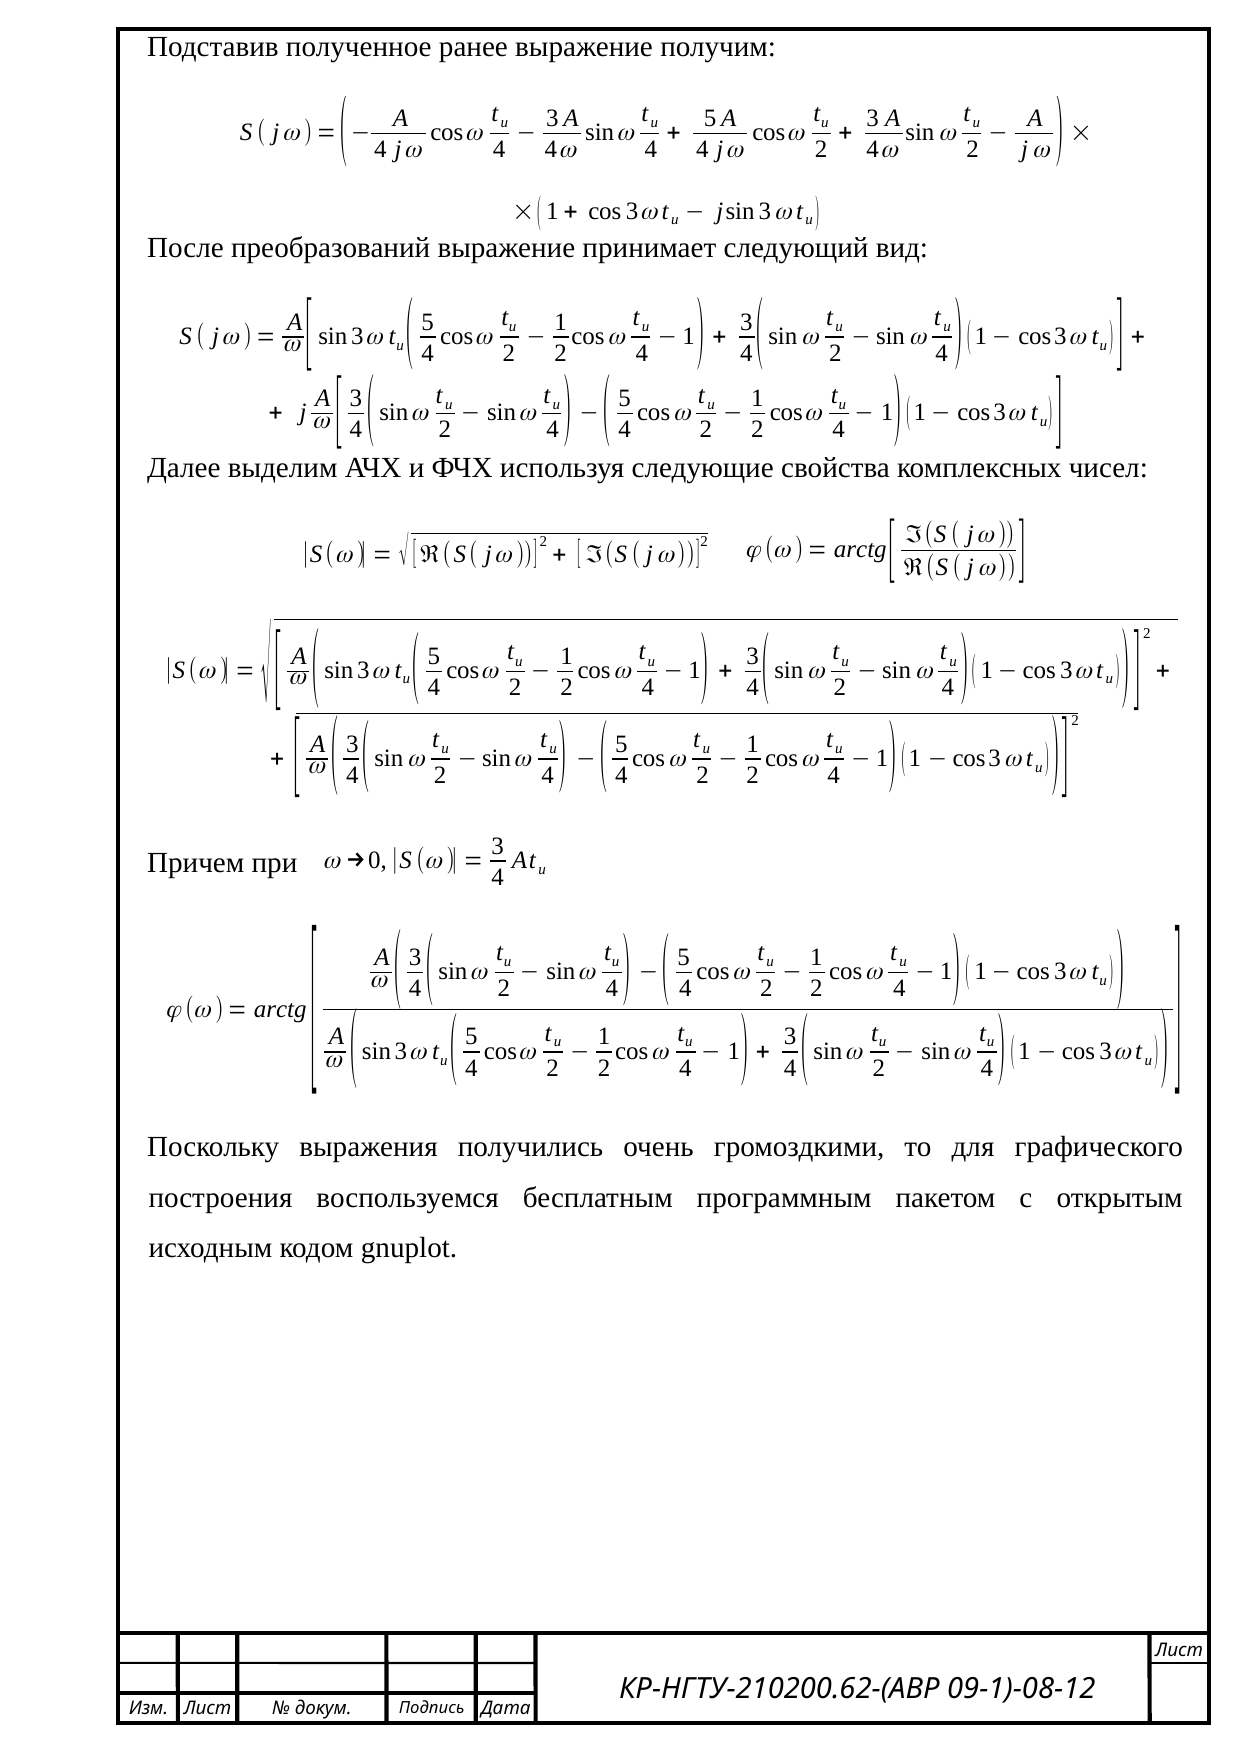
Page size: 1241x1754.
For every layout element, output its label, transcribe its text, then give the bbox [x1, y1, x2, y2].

text Далее выделим АЧХ и ФЧХ используя следующие свойства комплексных чисел: [147, 450, 1183, 484]
text Подставив полученное ранее выражение получим: [147, 31, 1183, 63]
text Причем при [147, 832, 1183, 891]
text После преобразований выражение принимает следующий вид: [147, 230, 1183, 264]
text Поскольку выражения получились очень громоздкими, то для графического построения воспользуемся бесплатным программным пакетом с открытым исходным кодом gnuplot. [147, 1129, 1183, 1264]
